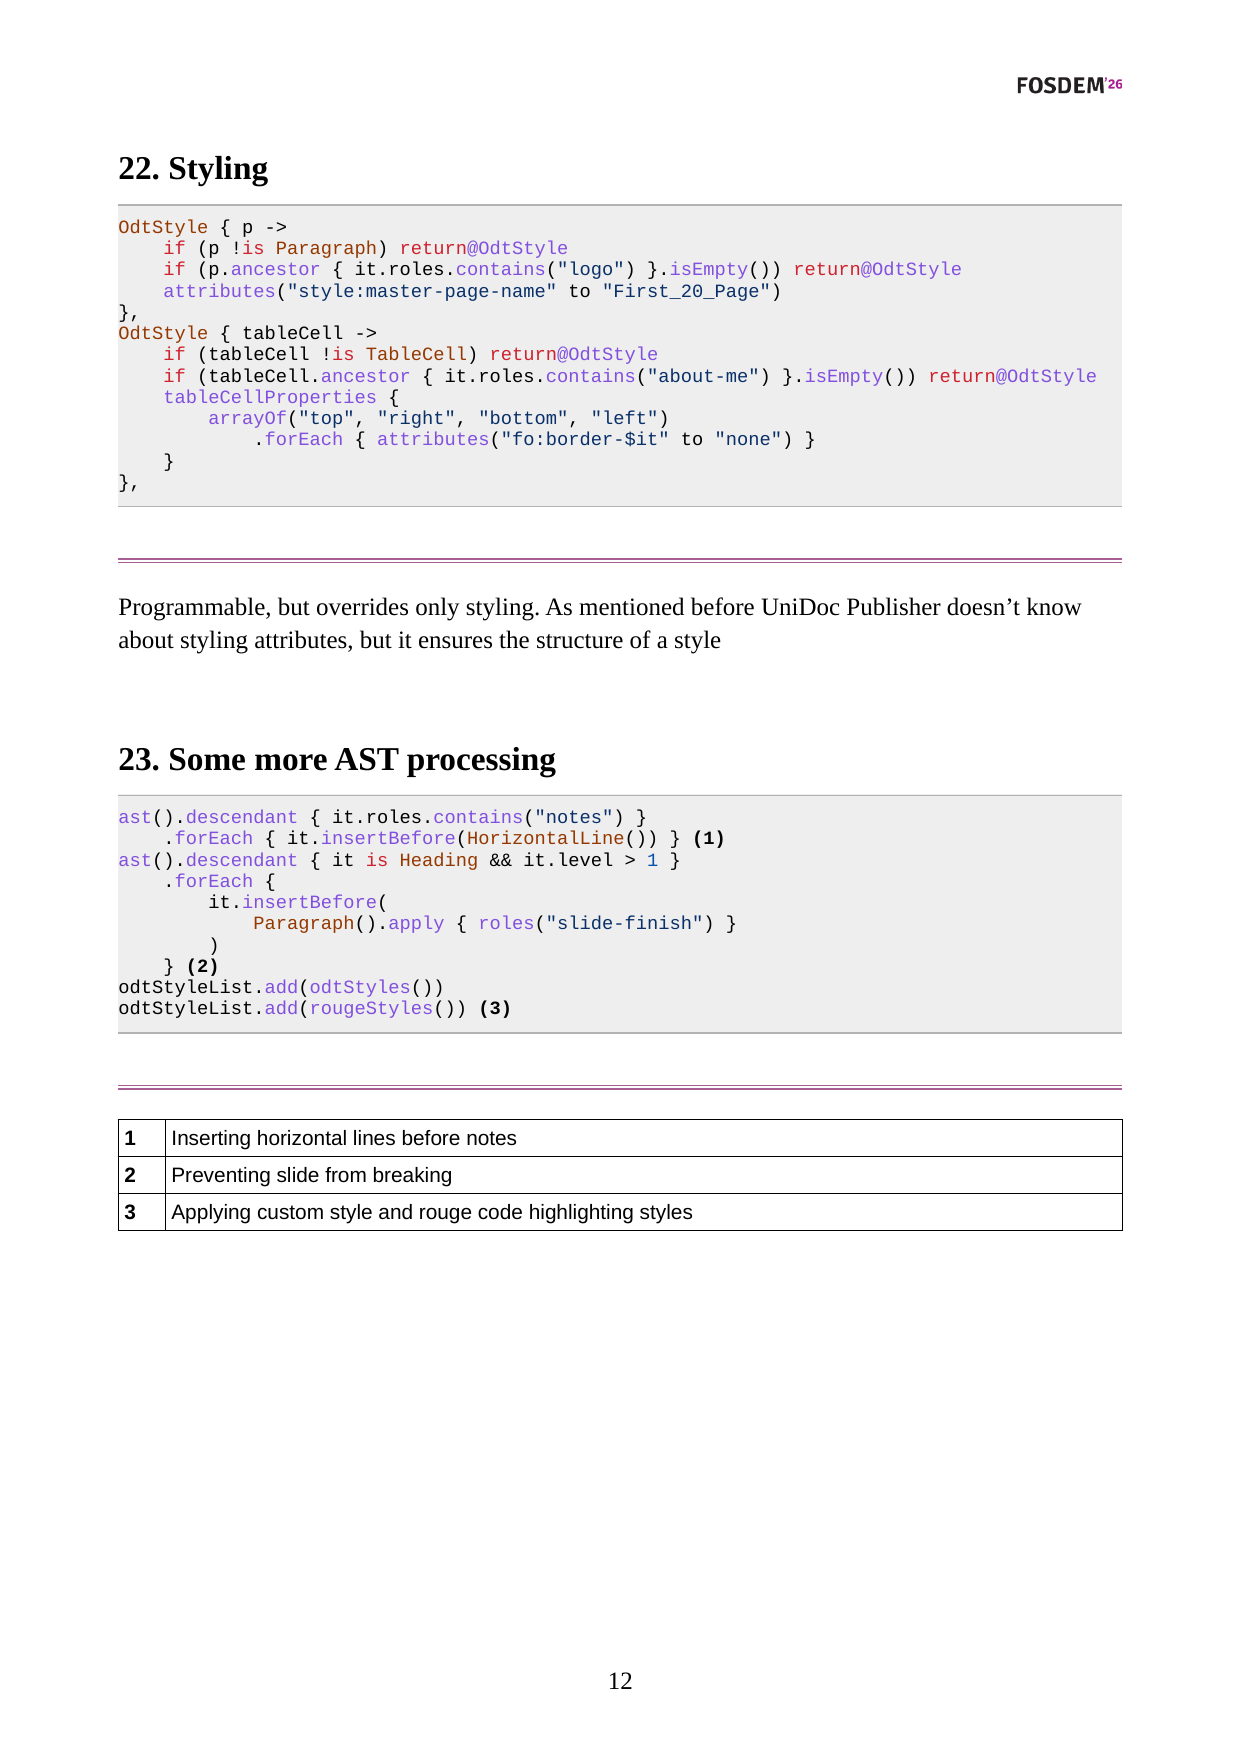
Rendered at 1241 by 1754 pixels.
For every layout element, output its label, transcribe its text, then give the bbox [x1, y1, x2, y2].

subtitle 23. Some more AST processing [118, 739, 1122, 777]
table_cell Applying custom style and rouge code highlighting styles [166, 1194, 1122, 1230]
text Programmable, but overrides only styling. As mentioned before UniDoc Publisher doesn’t know about styling attributes, but it ensures the structure of a style [118, 592, 1122, 654]
table_cell Preventing slide from breaking [166, 1157, 1122, 1193]
table_header 1 [119, 1120, 165, 1156]
table_cell 2 [119, 1157, 165, 1193]
picture [1017, 76, 1123, 94]
table_header Inserting horizontal lines before notes [166, 1120, 1122, 1156]
subtitle 22. Styling [118, 148, 1122, 187]
table_cell 3 [119, 1194, 165, 1230]
text OdtStyle { p -> if (p !is Paragraph) return@OdtStyle if (p.ancestor { it.roles.contains("logo") }.isEmpty()) return@OdtStyle attributes("style:master-page-name" to "First_20_Page") }, OdtStyle { tableCell -> if (tableCell !is TableCell) return@OdtStyle if (tableCell.ancestor { it.roles.contains("about-me") }.isEmpty()) return@OdtStyle tableCellProperties { arrayOf("top", "right", "bottom", "left") .forEach { attributes("fo:border-$it" to "none") } } }, [118, 206, 1122, 506]
text ast().descendant { it.roles.contains("notes") } .forEach { it.insertBefore(HorizontalLine()) } (1) ast().descendant { it is Heading && it.level > 1 } .forEach { it.insertBefore( Paragraph().apply { roles("slide-finish") } ) } (2) odtStyleList.add(odtStyles()) odtStyleList.add(rougeStyles()) (3) [118, 796, 1122, 1032]
